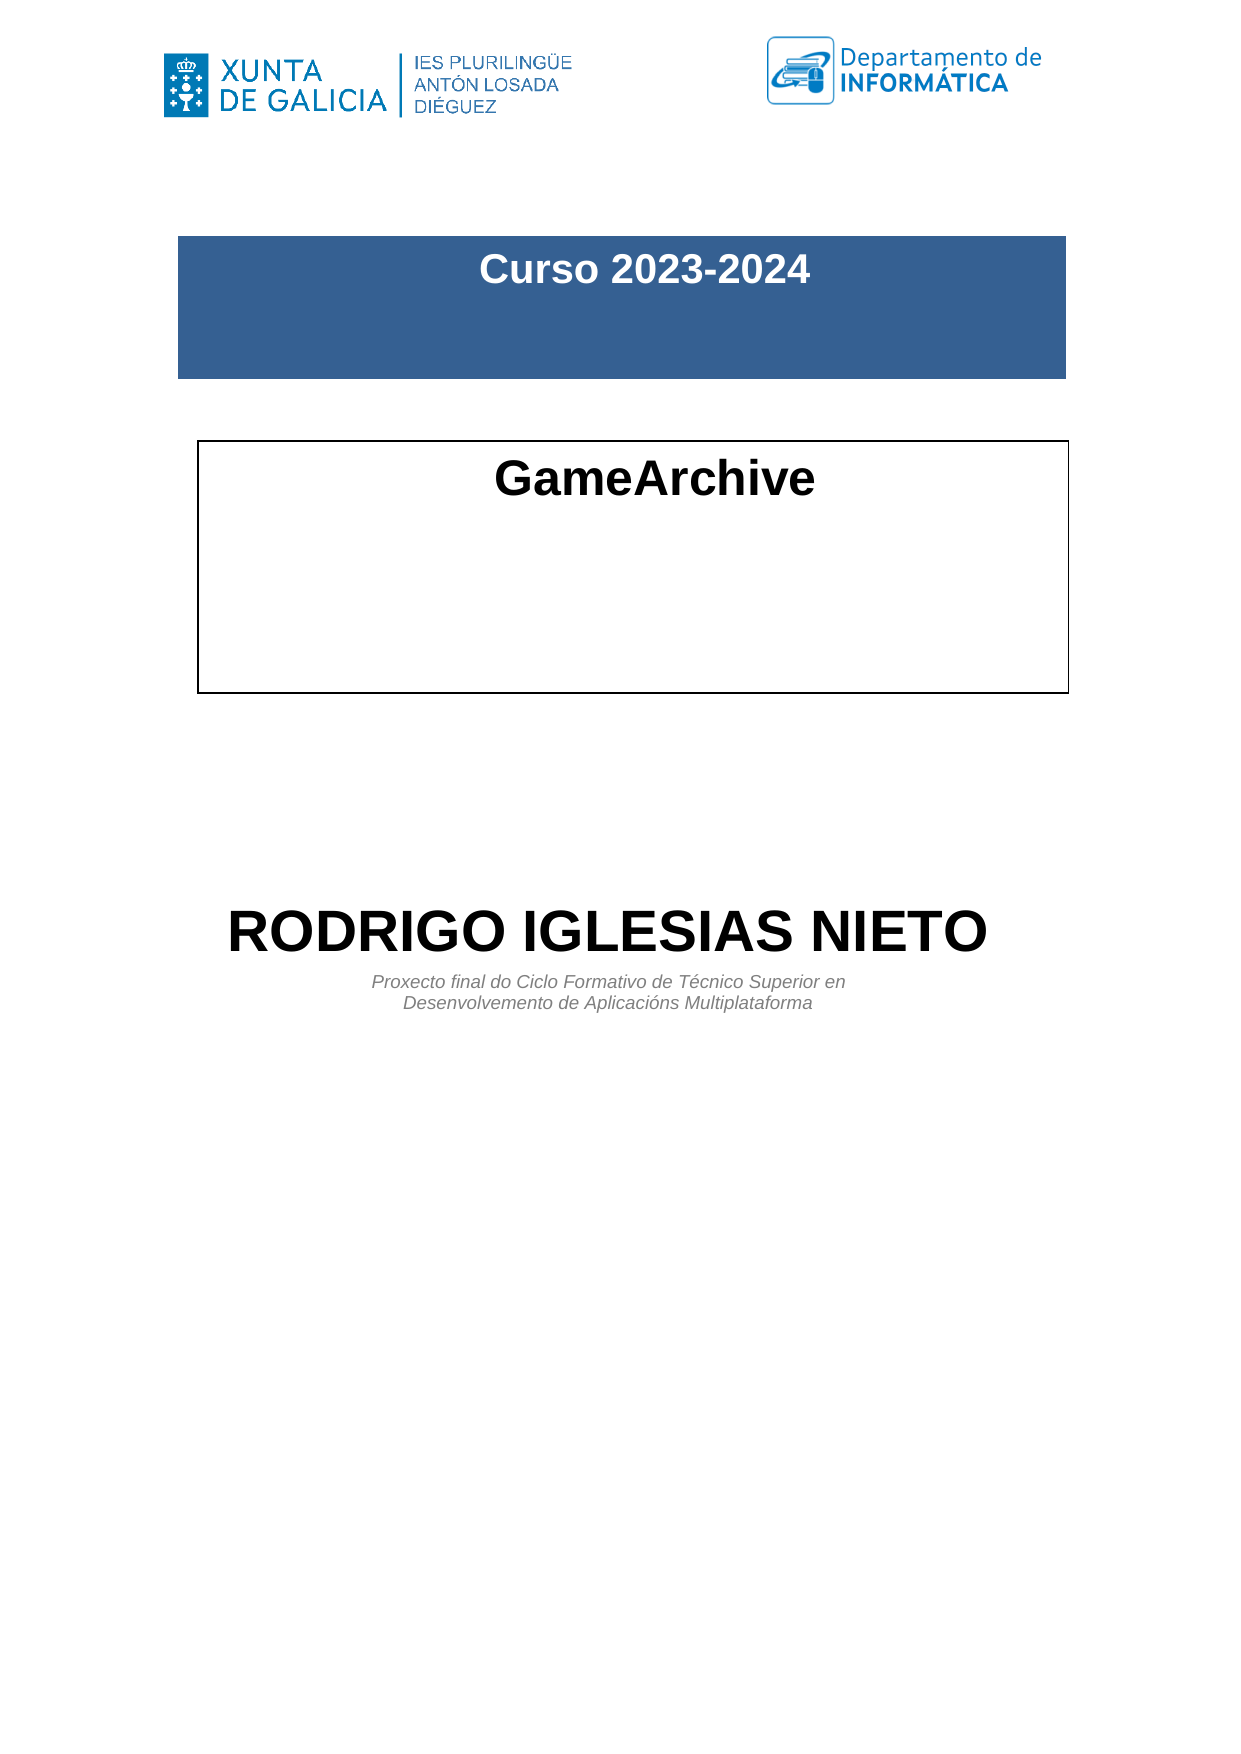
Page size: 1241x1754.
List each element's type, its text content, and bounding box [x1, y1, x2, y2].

text Curso 2023-2024 [238, 245, 1050, 293]
text GameArchive [257, 448, 1054, 506]
table_header RODRIGO IGLESIAS NIETO [177, 695, 1040, 963]
picture [759, 27, 1052, 121]
table_cell Proxecto final do Ciclo Formativo de Técnico Superior en Desenvolvemento de Aplicacións Multiplataforma [177, 964, 1040, 1088]
picture [154, 40, 581, 129]
